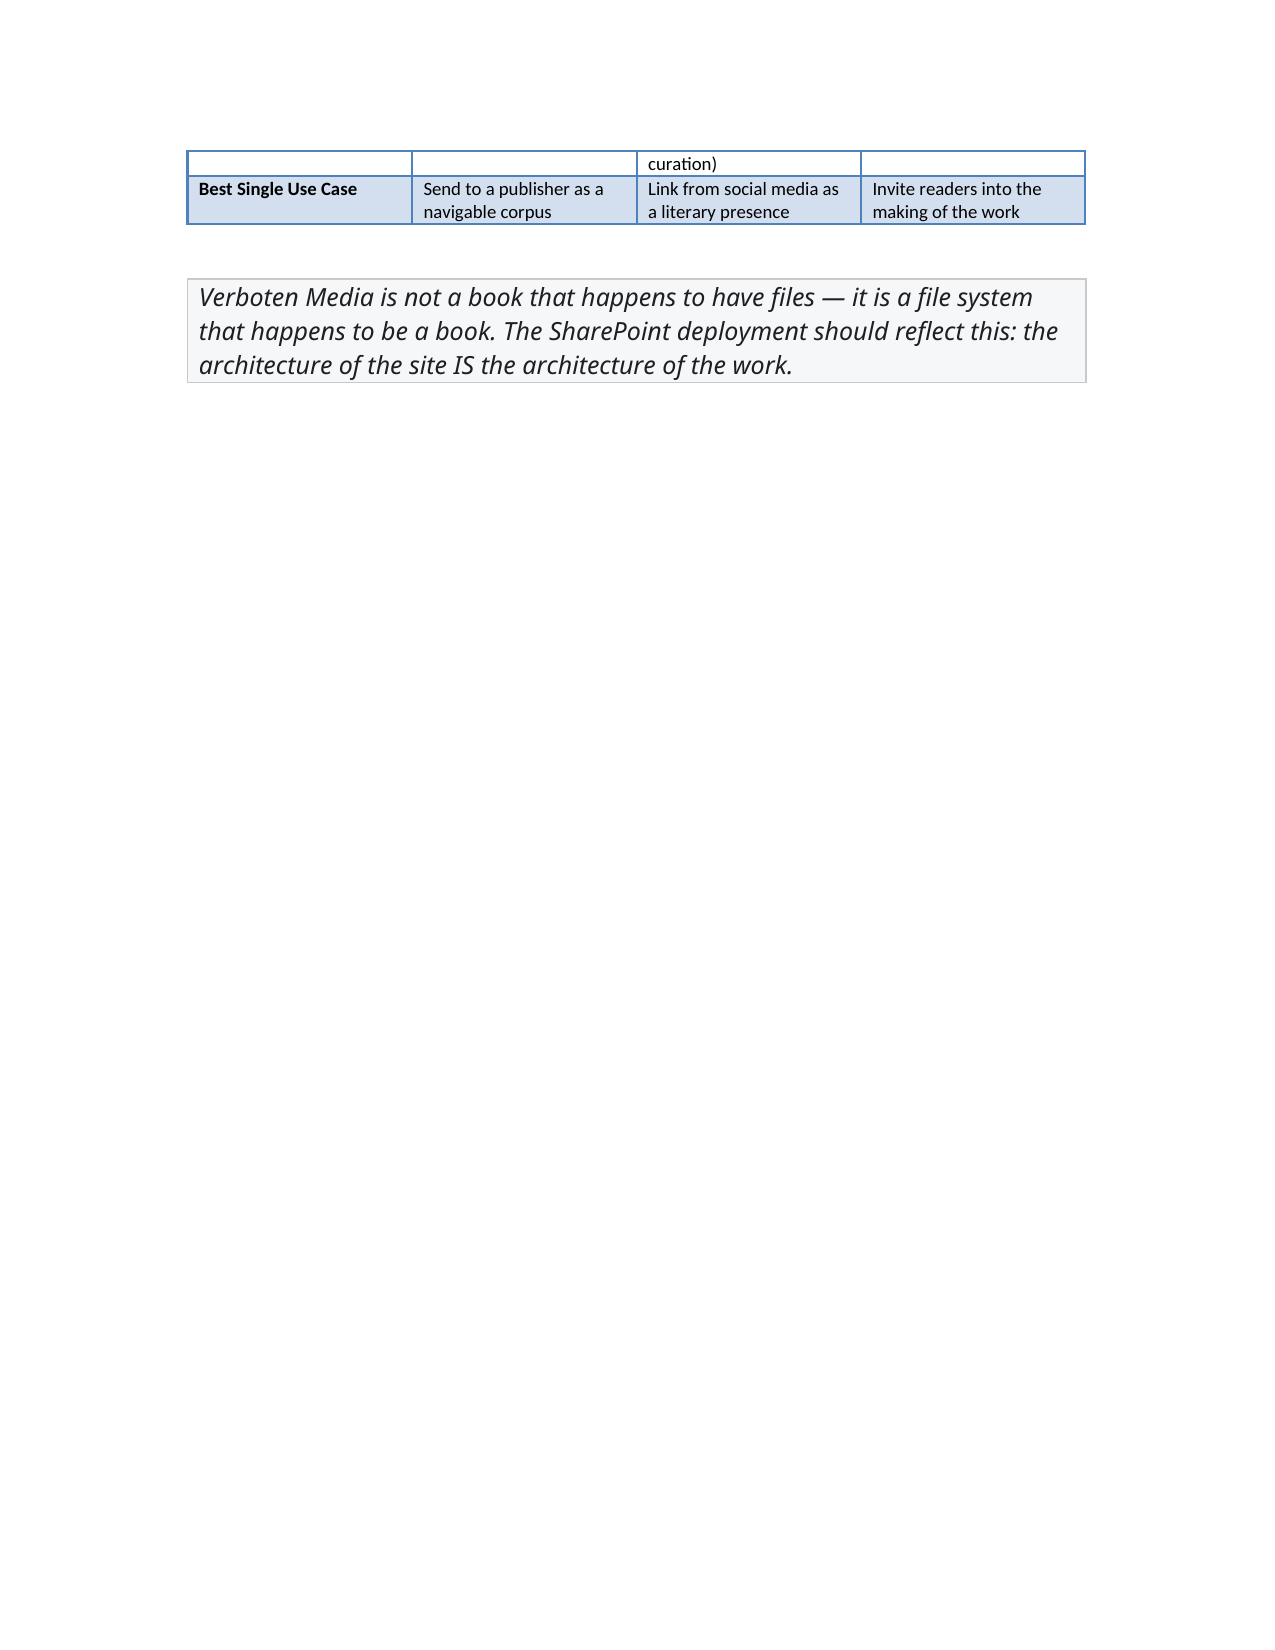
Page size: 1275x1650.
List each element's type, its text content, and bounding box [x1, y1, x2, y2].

table_cell [862, 152, 1084, 175]
table_cell Send to a publisher as a navigable corpus [413, 177, 636, 223]
table_cell [413, 152, 636, 175]
table_cell Link from social media as a literary presence [638, 177, 860, 223]
table_header Verboten Media is not a book that happens to have files — it is a file system that happens to be a book. The SharePoint deployment should reflect this: the architecture of the site IS the architecture of the work. [188, 280, 1085, 382]
table_cell [189, 152, 411, 175]
table_cell Invite readers into the making of the work [862, 177, 1084, 223]
table_cell Best Single Use Case [189, 177, 411, 223]
table_cell curation) [638, 152, 860, 175]
